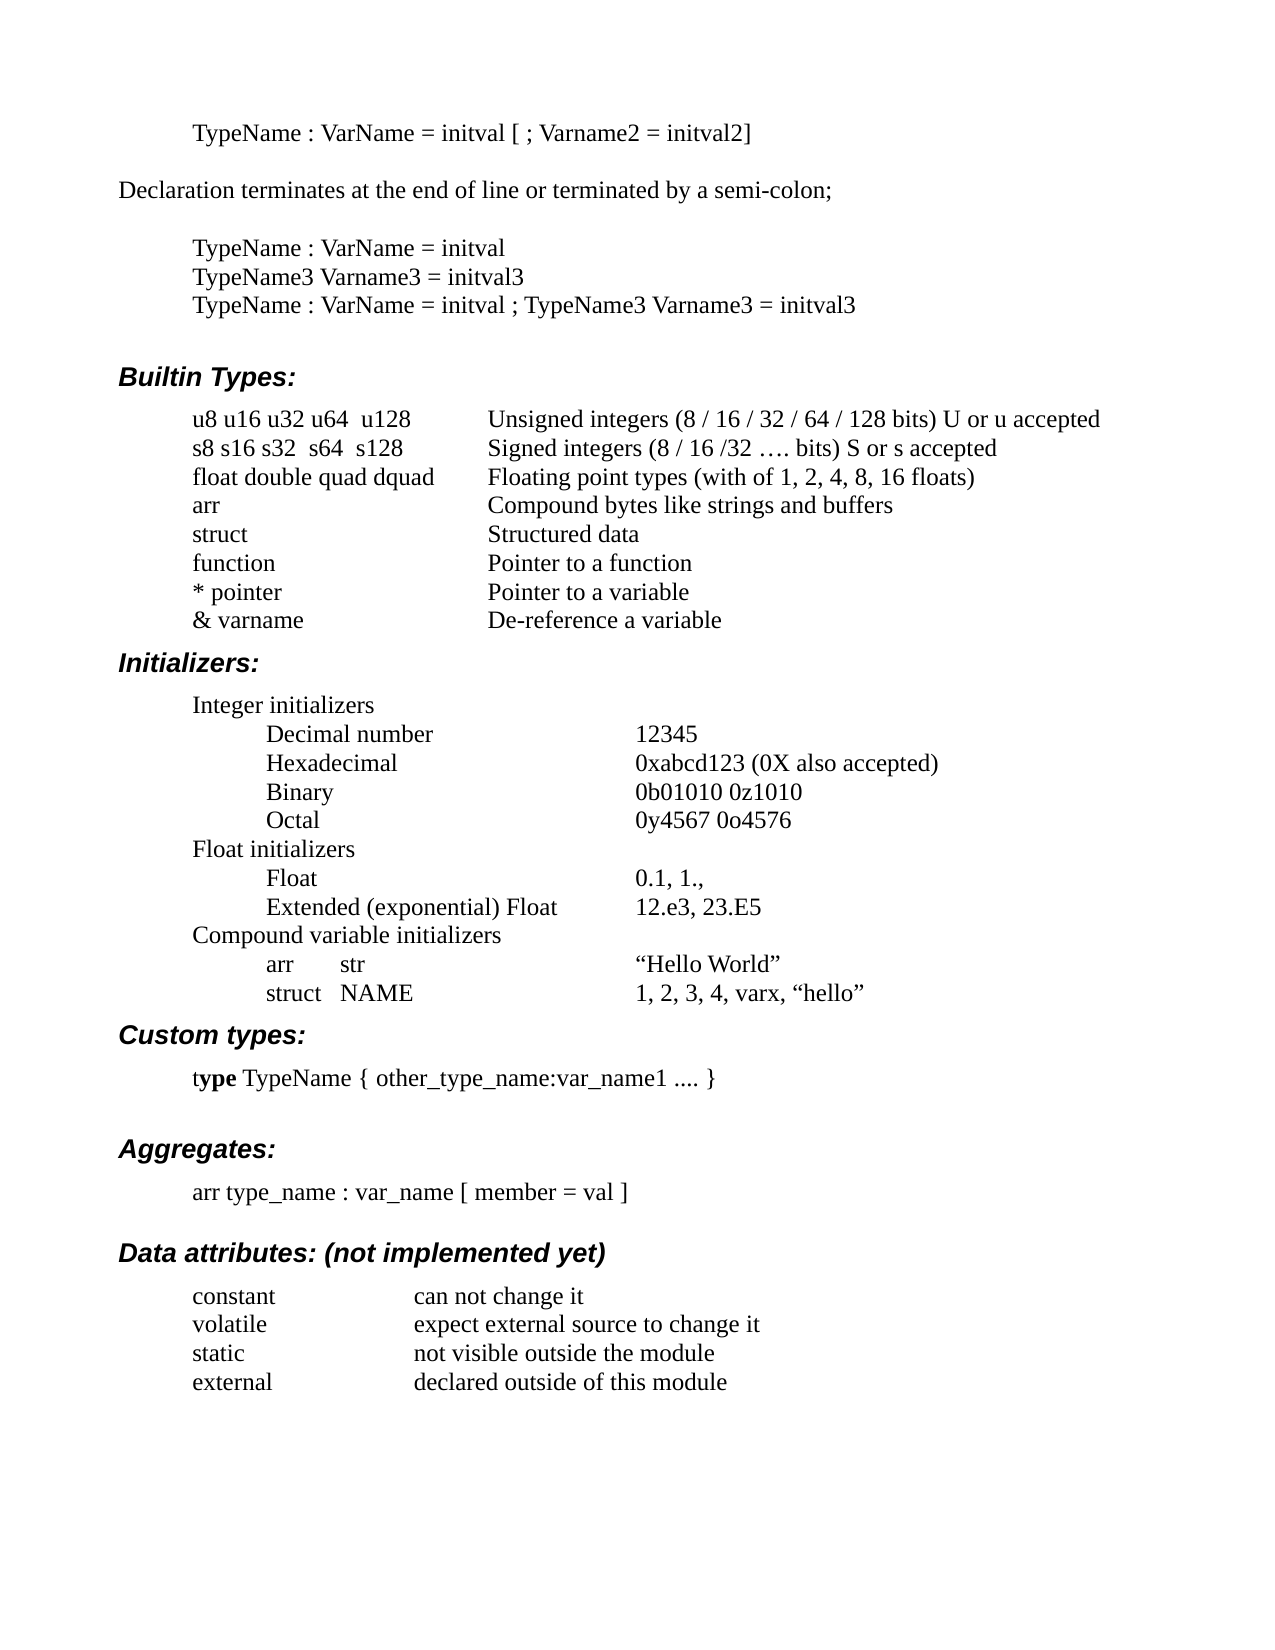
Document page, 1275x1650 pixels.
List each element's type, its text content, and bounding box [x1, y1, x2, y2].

text & varname De-reference a variable [118, 606, 1157, 634]
text function Pointer to a function [118, 548, 1157, 577]
text external declared outside of this module [118, 1367, 1157, 1396]
text TypeName : VarName = initval ; TypeName3 Varname3 = initval3 [118, 291, 1157, 319]
text Extended (exponential) Float 12.e3, 23.E5 [118, 892, 1157, 921]
subtitle Aggregates: [118, 1133, 1157, 1164]
text struct NAME 1, 2, 3, 4, varx, “hello” [118, 978, 1157, 1007]
text Decimal number 12345 [118, 719, 1157, 748]
text * pointer Pointer to a variable [118, 577, 1157, 606]
text arr str “Hello World” [118, 949, 1157, 978]
text TypeName3 Varname3 = initval3 [118, 262, 1157, 291]
text arr type_name : var_name [ member = val ] [118, 1177, 1157, 1206]
text TypeName : VarName = initval [ ; Varname2 = initval2] [118, 118, 1157, 147]
subtitle Custom types: [118, 1019, 1157, 1051]
text Binary 0b01010 0z1010 [118, 777, 1157, 806]
text constant can not change it [118, 1281, 1157, 1309]
text TypeName : VarName = initval [118, 233, 1157, 262]
text static not visible outside the module [118, 1338, 1157, 1367]
text type TypeName { other_type_name:var_name1 .... } [118, 1063, 1157, 1092]
subtitle Initializers: [118, 647, 1157, 678]
text Integer initializers [118, 691, 1157, 719]
text Hexadecimal 0xabcd123 (0X also accepted) [118, 748, 1157, 777]
text struct Structured data [118, 519, 1157, 548]
text Float 0.1, 1., [118, 863, 1157, 892]
text Declaration terminates at the end of line or terminated by a semi-colon; [118, 176, 1157, 204]
text volatile expect external source to change it [118, 1309, 1157, 1338]
text arr Compound bytes like strings and buffers [118, 491, 1157, 519]
text Compound variable initializers [118, 921, 1157, 949]
subtitle Builtin Types: [118, 361, 1157, 392]
text Octal 0y4567 0o4576 [118, 806, 1157, 834]
subtitle Data attributes: (not implemented yet) [118, 1237, 1157, 1268]
text s8 s16 s32 s64 s128 Signed integers (8 / 16 /32 …. bits) S or s accepted [118, 433, 1157, 462]
text float double quad dquad Floating point types (with of 1, 2, 4, 8, 16 floats) [118, 462, 1157, 491]
text u8 u16 u32 u64 u128 Unsigned integers (8 / 16 / 32 / 64 / 128 bits) U or u accepted [118, 404, 1157, 433]
text Float initializers [118, 834, 1157, 863]
